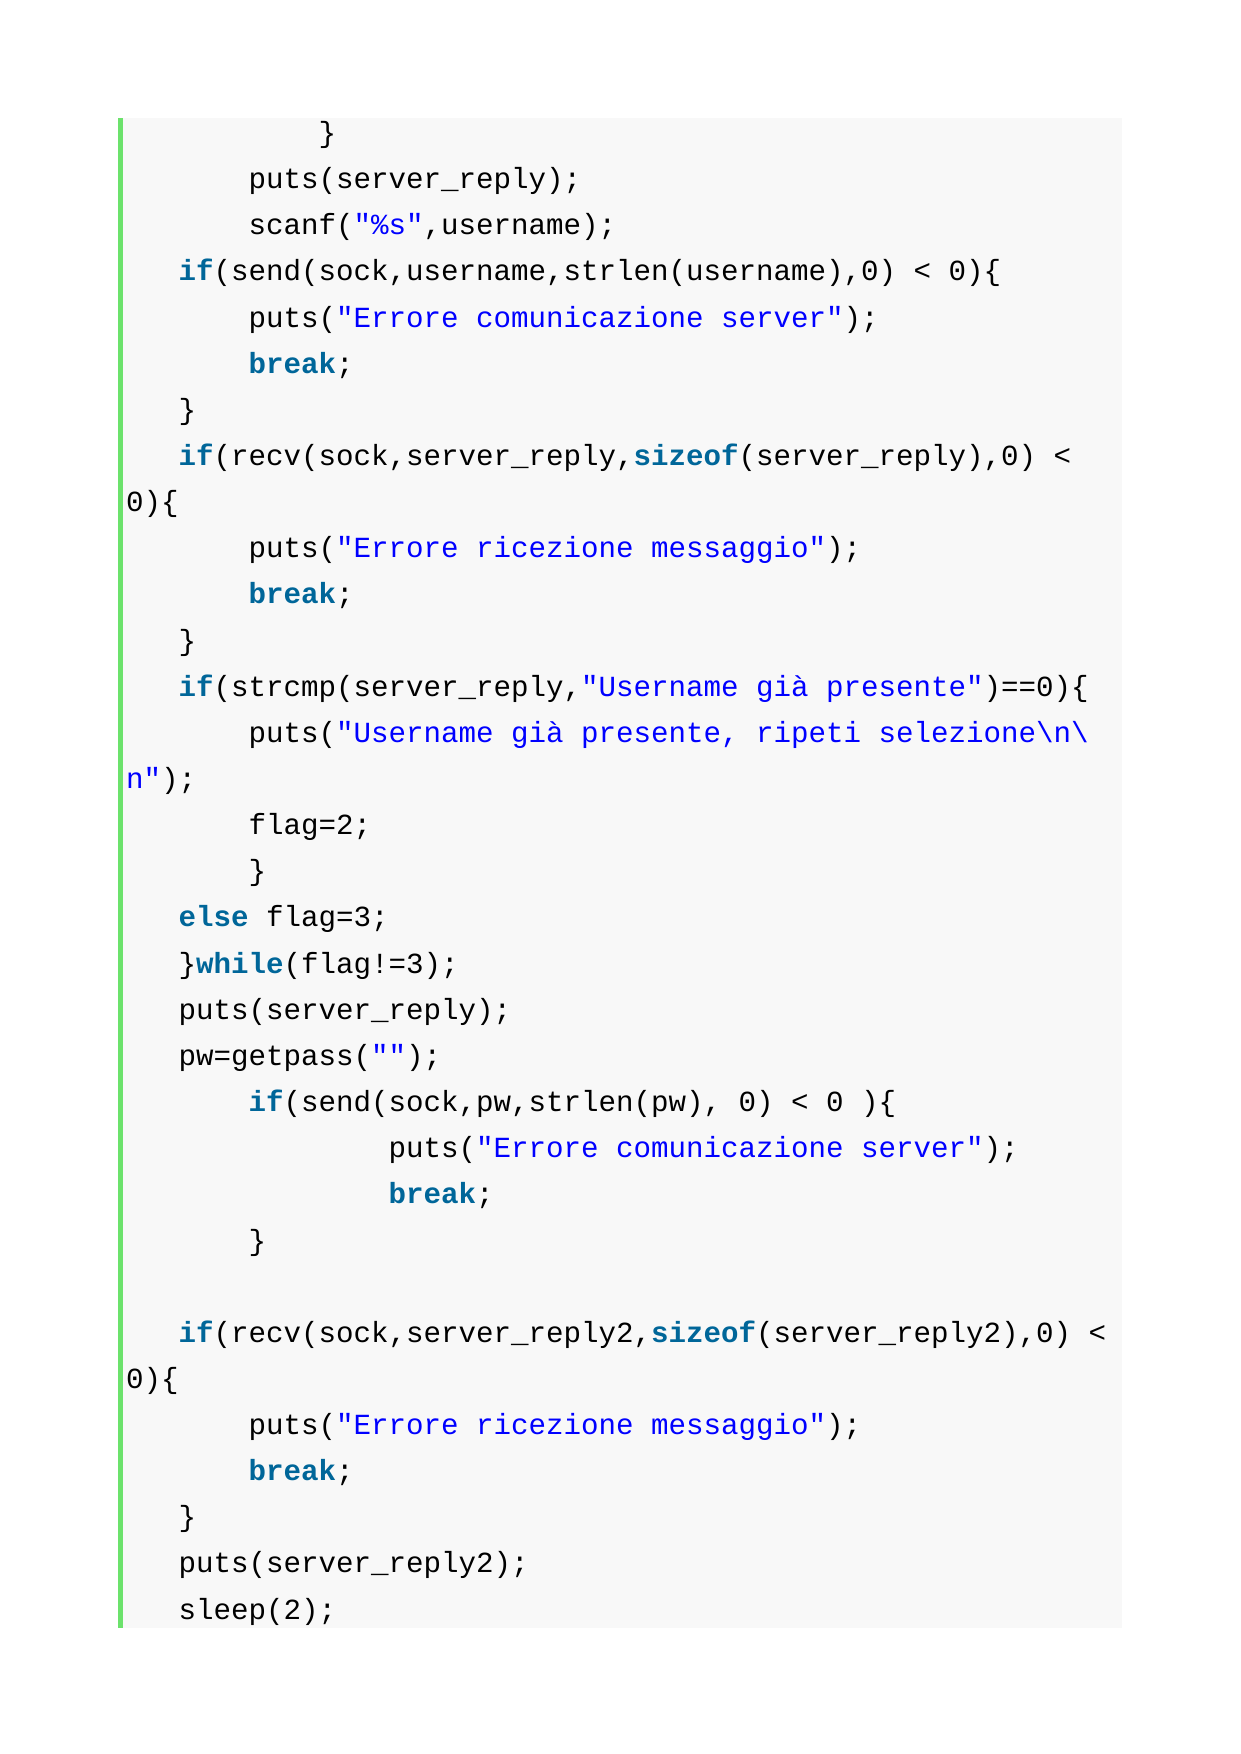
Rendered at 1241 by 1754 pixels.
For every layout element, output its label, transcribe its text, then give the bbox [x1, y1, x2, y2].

text }while(flag!=3); [123, 949, 1122, 982]
text break; [123, 349, 1122, 382]
text else flag=3; [123, 903, 1122, 936]
text puts("Errore comunicazione server"); [123, 303, 1122, 336]
text puts(server_reply); [123, 164, 1122, 197]
text sleep(2); [123, 1595, 1122, 1628]
text } [123, 856, 1122, 889]
text break; [123, 1179, 1122, 1212]
text puts("Errore ricezione messaggio"); [123, 1410, 1122, 1443]
text scanf("%s",username); [123, 210, 1122, 243]
text if(send(sock,pw,strlen(pw), 0) < 0 ){ [123, 1087, 1122, 1120]
text flag=2; [123, 810, 1122, 843]
text break; [123, 579, 1122, 613]
text } [123, 1502, 1122, 1536]
text if(send(sock,username,strlen(username),0) < 0){ [123, 257, 1122, 289]
text if(recv(sock,server_reply2,sizeof(server_reply2),0) < 0){ [123, 1318, 1122, 1397]
text if(strcmp(server_reply,"Username già presente")==0){ [123, 672, 1122, 705]
text } [123, 118, 1122, 151]
text break; [123, 1456, 1122, 1489]
text puts("Errore comunicazione server"); [123, 1133, 1122, 1166]
text } [123, 1226, 1122, 1259]
text puts("Username già presente, ripeti selezione\n\n"); [123, 718, 1122, 797]
text pw=getpass(""); [123, 1041, 1122, 1074]
text if(recv(sock,server_reply,sizeof(server_reply),0) < 0){ [123, 441, 1122, 520]
text puts(server_reply2); [123, 1549, 1122, 1582]
text puts("Errore ricezione messaggio"); [123, 533, 1122, 566]
text } [123, 395, 1122, 428]
text } [123, 626, 1122, 659]
text puts(server_reply); [123, 995, 1122, 1028]
